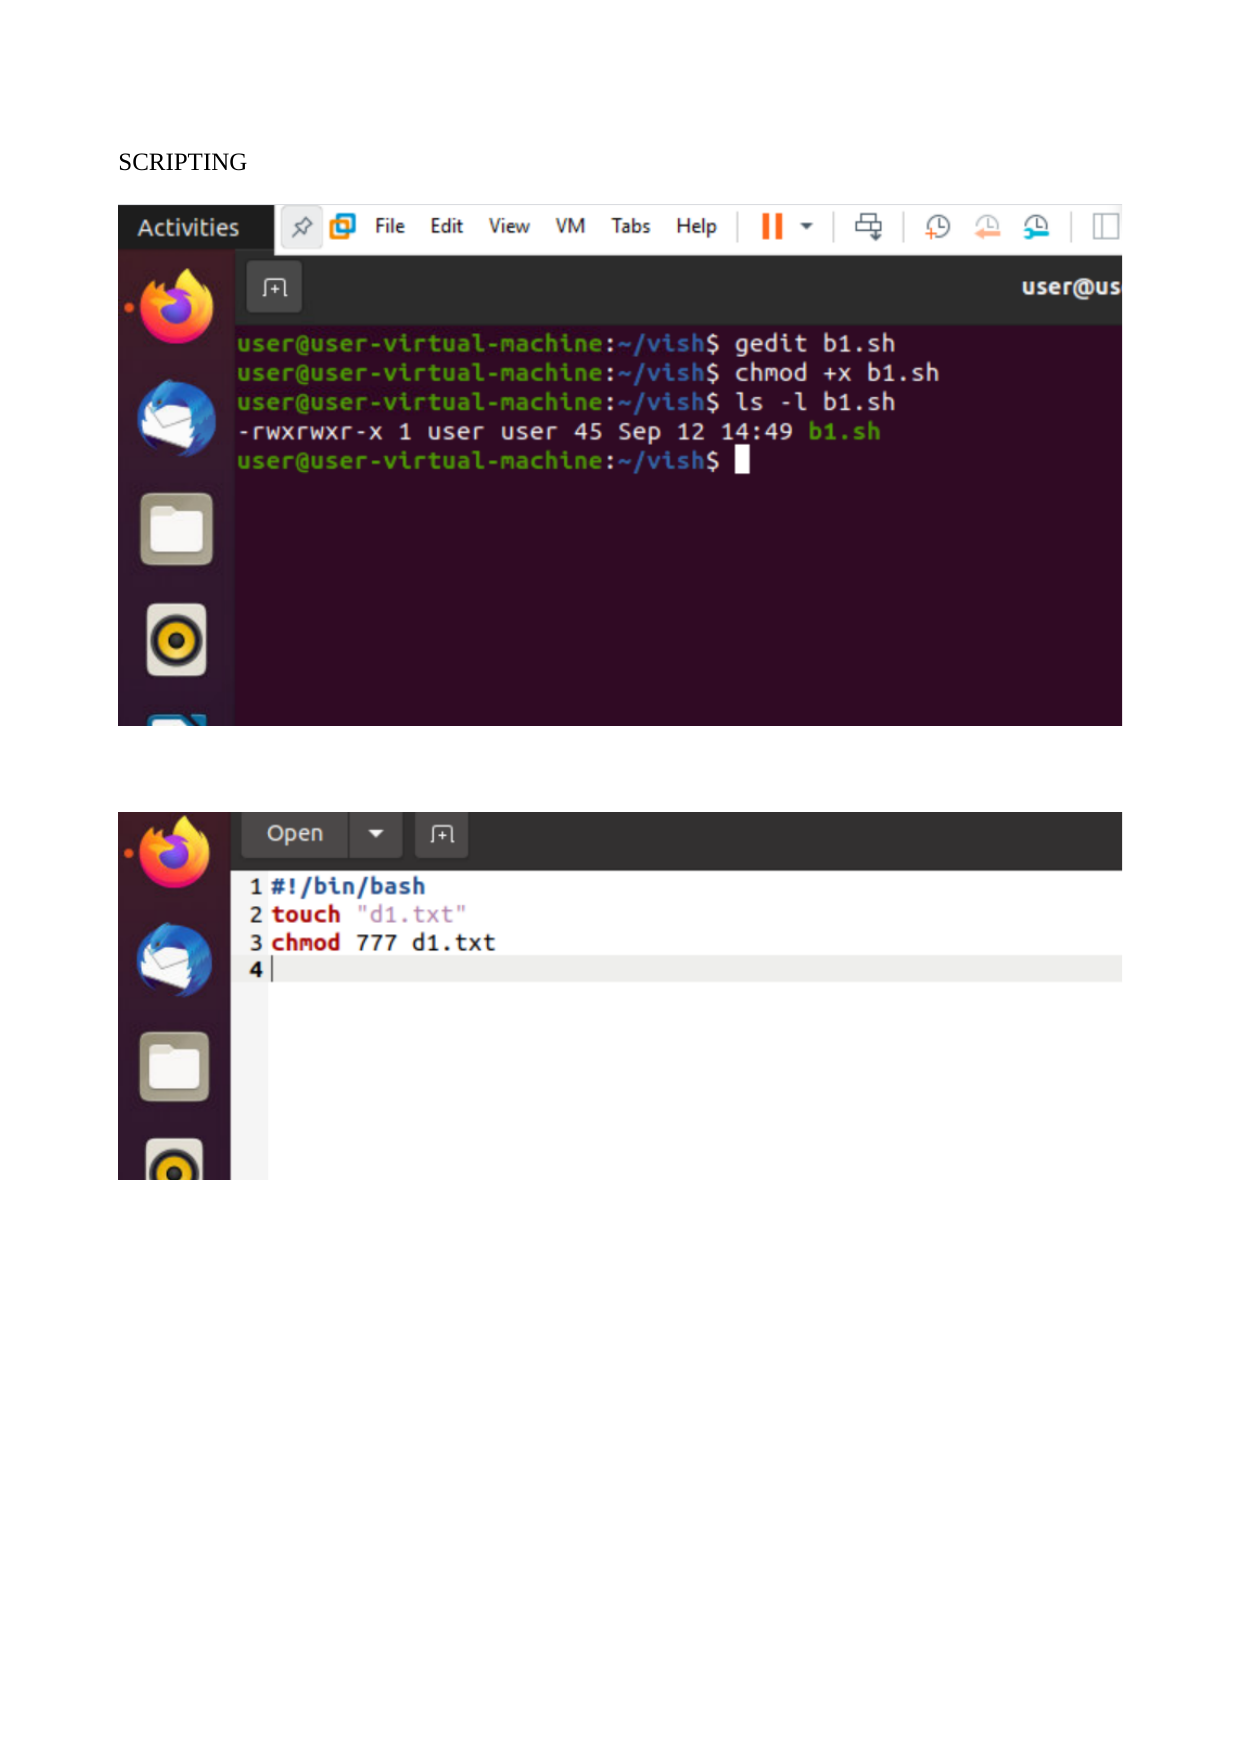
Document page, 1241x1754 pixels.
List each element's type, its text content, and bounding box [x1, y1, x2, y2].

text SCRIPTING [118, 147, 1122, 176]
picture [118, 812, 1123, 1180]
picture [118, 204, 1123, 726]
